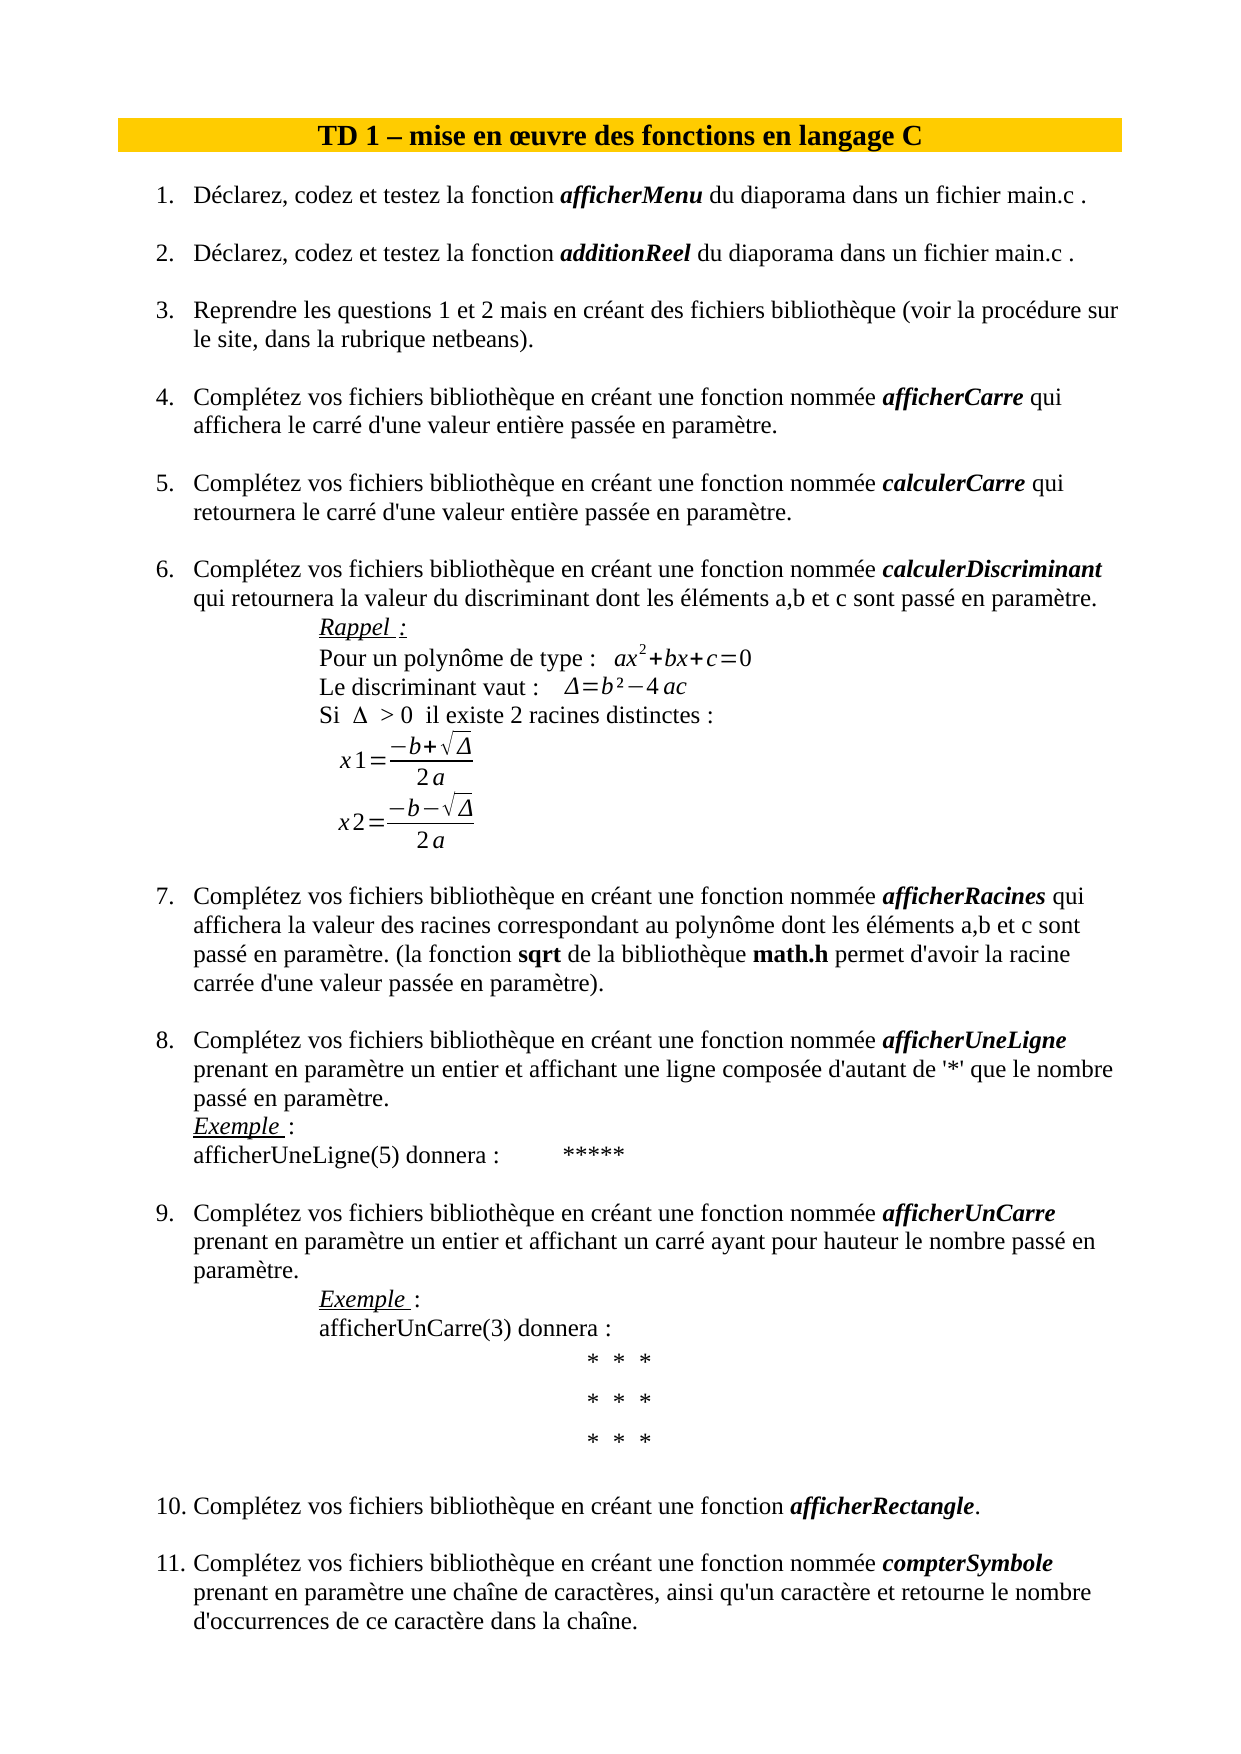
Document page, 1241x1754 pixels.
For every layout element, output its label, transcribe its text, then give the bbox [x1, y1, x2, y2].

list Complétez vos fichiers bibliothèque en créant une fonction nommée compterSymbole prenant en paramètre une chaîne de caractères, ainsi qu'un caractère et retourne le nombre d'occurrences de ce caractère dans la chaîne. [156, 1548, 1122, 1634]
text Pour un polynôme de type : [118, 640, 1122, 672]
list Complétez vos fichiers bibliothèque en créant une fonction afficherRectangle. [156, 1491, 1122, 1519]
table_cell * [581, 1382, 607, 1422]
list Complétez vos fichiers bibliothèque en créant une fonction nommée afficherUneLigne prenant en paramètre un entier et affichant une ligne composée d'autant de '*' que le nombre passé en paramètre. [156, 1025, 1122, 1111]
list Complétez vos fichiers bibliothèque en créant une fonction nommée afficherCarre qui affichera le carré d'une valeur entière passée en paramètre. [156, 382, 1122, 439]
table_cell * [581, 1422, 607, 1462]
list Déclarez, codez et testez la fonction additionReel du diaporama dans un fichier main.c . [156, 238, 1122, 267]
table_cell * [633, 1422, 659, 1462]
list Déclarez, codez et testez la fonction afficherMenu du diaporama dans un fichier main.c . [156, 180, 1122, 209]
list Complétez vos fichiers bibliothèque en créant une fonction nommée afficherRacines qui affichera la valeur des racines correspondant au polynôme dont les éléments a,b et c sont passé en paramètre. (la fonction sqrt de la bibliothèque math.h permet d'avoir la racine carrée d'une valeur passée en paramètre). [156, 881, 1122, 996]
table_cell * [607, 1422, 633, 1462]
table_header * [633, 1341, 659, 1382]
list Reprendre les questions 1 et 2 mais en créant des fichiers bibliothèque (voir la procédure sur le site, dans la rubrique netbeans). [156, 295, 1122, 353]
list Complétez vos fichiers bibliothèque en créant une fonction nommée calculerDiscriminant qui retournera la valeur du discriminant dont les éléments a,b et c sont passé en paramètre. [156, 554, 1122, 612]
text Le discriminant vaut : [118, 672, 1122, 700]
list Complétez vos fichiers bibliothèque en créant une fonction nommée afficherUnCarre prenant en paramètre un entier et affichant un carré ayant pour hauteur le nombre passé en paramètre. [156, 1198, 1122, 1284]
list Exemple : [156, 1111, 1122, 1140]
text Si Δ > 0 il existe 2 racines distinctes : [118, 700, 1122, 729]
list afficherUneLigne(5) donnera : ***** [156, 1140, 1122, 1169]
table_header * [607, 1341, 633, 1382]
text Exemple : [319, 1284, 1122, 1313]
table_cell * [633, 1382, 659, 1422]
text afficherUnCarre(3) donnera : [319, 1313, 1122, 1341]
table_cell * [607, 1382, 633, 1422]
table_header * [581, 1341, 607, 1382]
list Complétez vos fichiers bibliothèque en créant une fonction nommée calculerCarre qui retournera le carré d'une valeur entière passée en paramètre. [156, 468, 1122, 525]
text TD 1 – mise en œuvre des fonctions en langage C [118, 118, 1122, 152]
text Rappel : [118, 612, 1122, 640]
